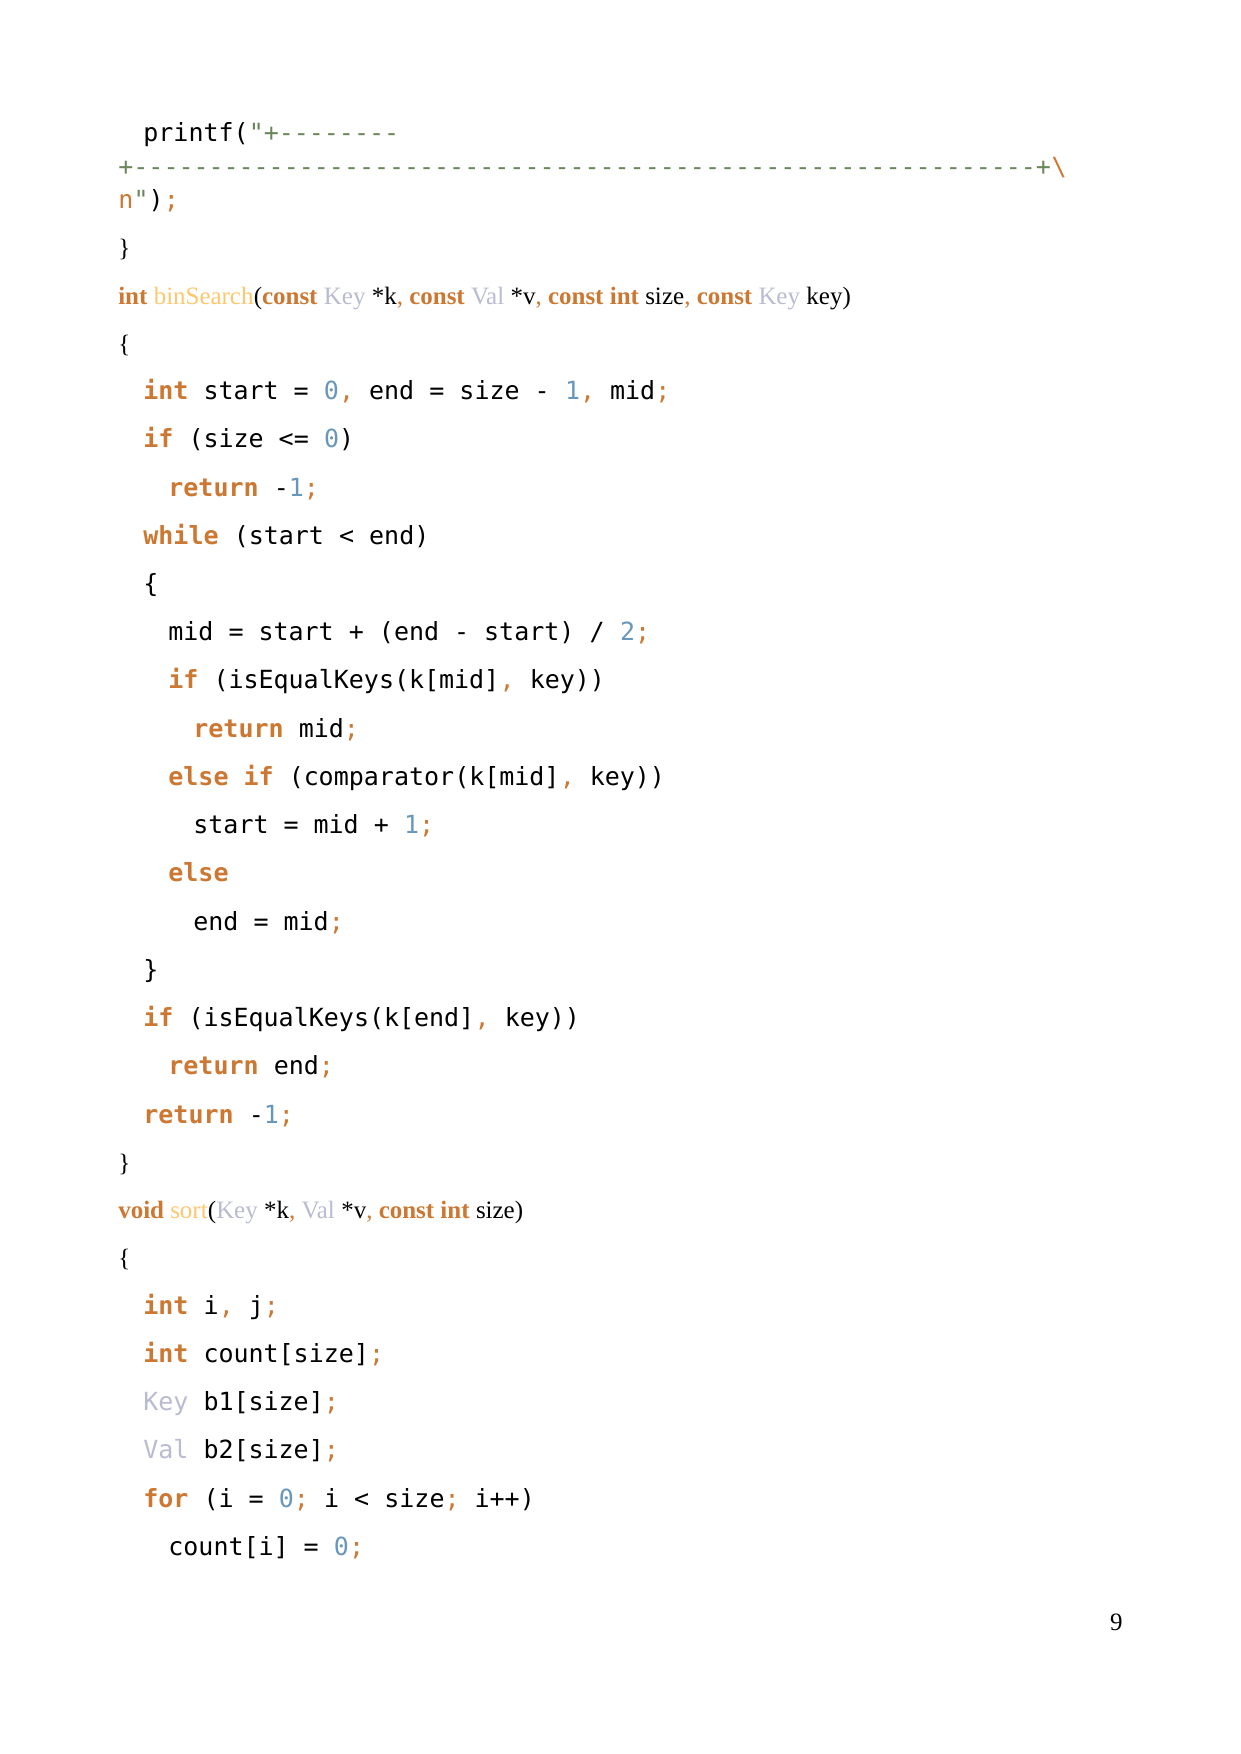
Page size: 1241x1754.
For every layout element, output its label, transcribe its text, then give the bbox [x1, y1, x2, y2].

text else if (comparator(k[mid], key)) [118, 762, 1122, 791]
text if (isEqualKeys(k[mid], key)) [118, 666, 1122, 695]
text else [118, 858, 1122, 888]
text if (size <= 0) [118, 424, 1122, 454]
text Val b2[size]; [118, 1435, 1122, 1465]
text { [118, 329, 1122, 357]
text return mid; [118, 714, 1122, 743]
text int count[size]; [118, 1339, 1122, 1368]
text int binSearch(const Key *k, const Val *v, const int size, const Key key) [118, 281, 1122, 310]
text void sort(Key *k, Val *v, const int size) [118, 1196, 1122, 1224]
text } [118, 1148, 1122, 1177]
text int i, j; [118, 1291, 1122, 1320]
text Key b1[size]; [118, 1387, 1122, 1416]
text if (isEqualKeys(k[end], key)) [118, 1003, 1122, 1032]
text return -1; [118, 473, 1122, 502]
text } [118, 955, 1122, 984]
text } [118, 233, 1122, 262]
text int start = 0, end = size - 1, mid; [118, 376, 1122, 406]
text { [118, 1243, 1122, 1272]
text start = mid + 1; [118, 810, 1122, 839]
text mid = start + (end - start) / 2; [118, 617, 1122, 647]
text count[i] = 0; [118, 1532, 1122, 1561]
text { [118, 569, 1122, 598]
text while (start < end) [118, 521, 1122, 550]
text printf("+--------+------------------------------------------------------------+\n"); [118, 118, 1122, 214]
text return end; [118, 1051, 1122, 1081]
text return -1; [118, 1100, 1122, 1129]
text end = mid; [118, 907, 1122, 936]
text for (i = 0; i < size; i++) [118, 1484, 1122, 1513]
